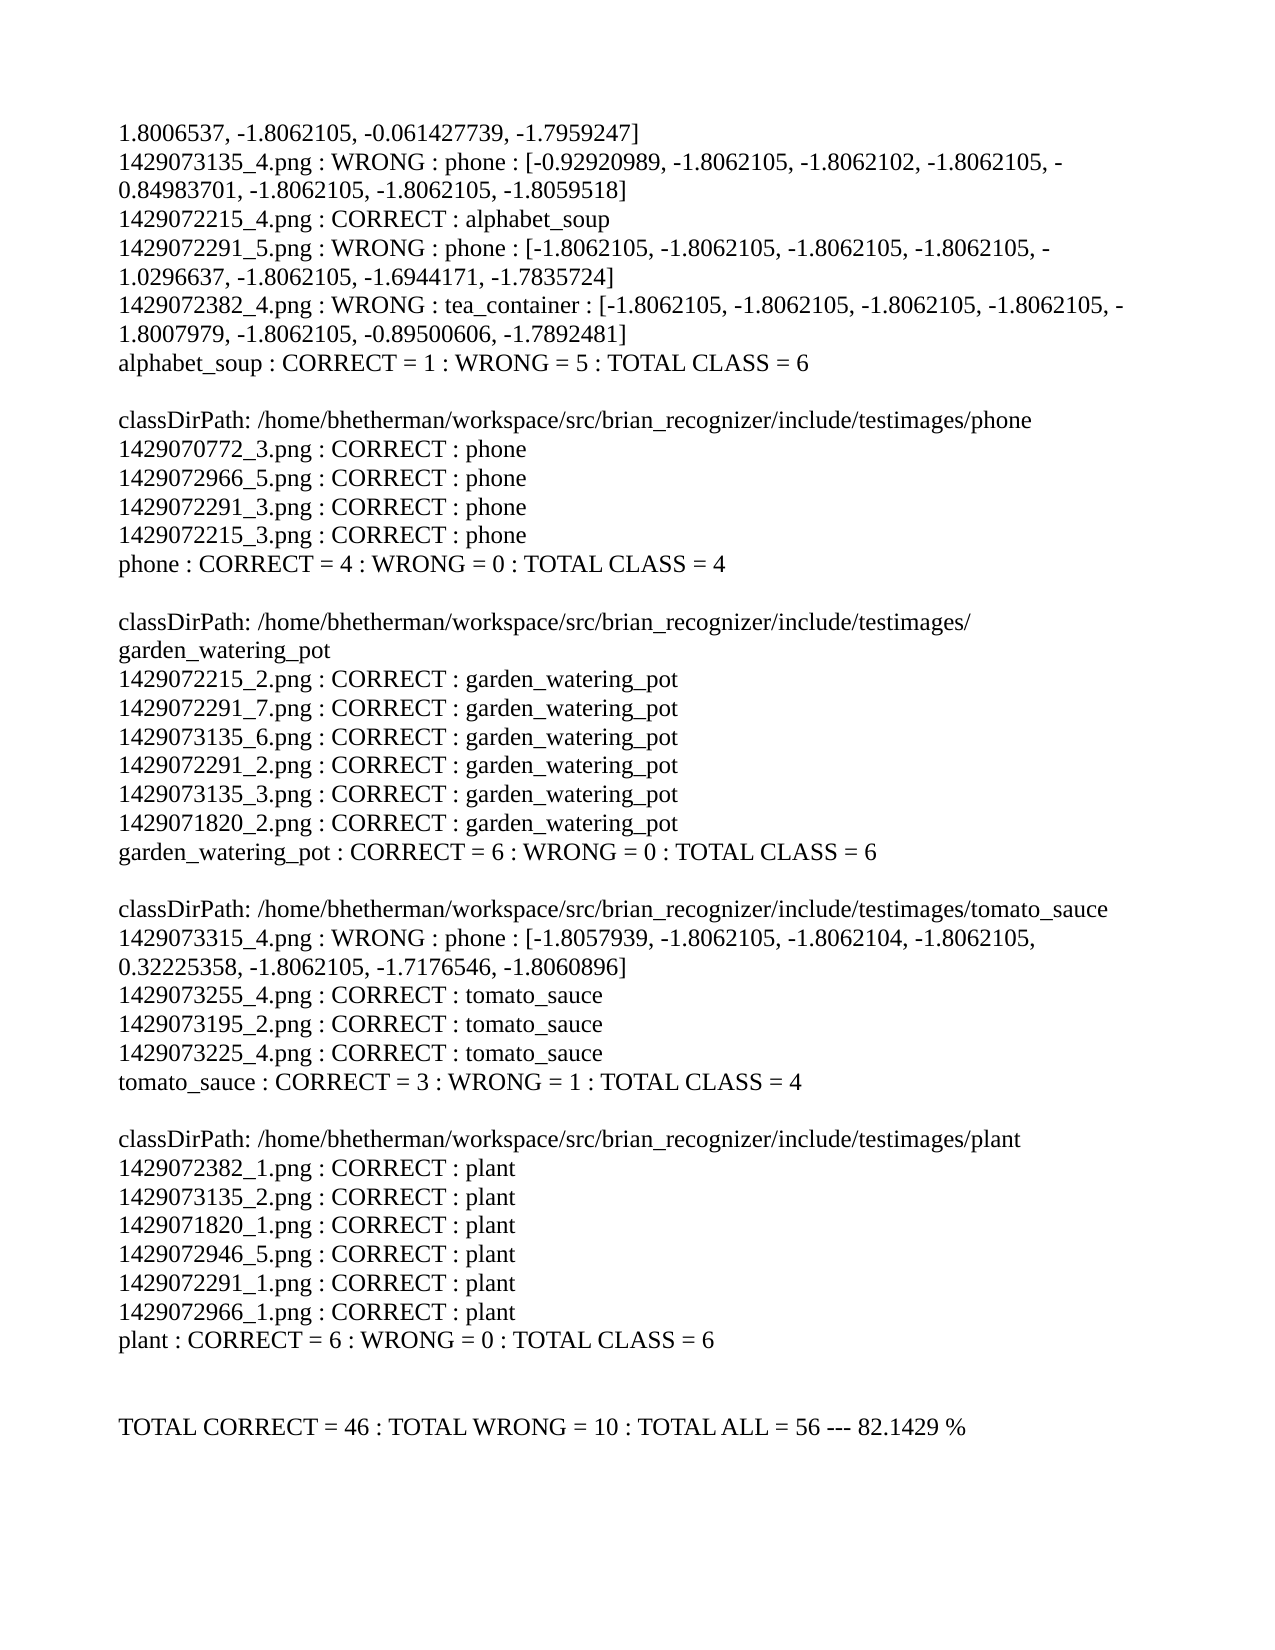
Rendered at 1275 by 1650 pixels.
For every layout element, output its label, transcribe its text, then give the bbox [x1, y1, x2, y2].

text 1429072291_2.png : CORRECT : garden_watering_pot [118, 751, 1157, 779]
text 1429073315_4.png : WRONG : phone : [-1.8057939, -1.8062105, -1.8062104, -1.8062105, 0.32225358, -1.8062105, -1.7176546, -1.8060896] [118, 923, 1157, 981]
text TOTAL CORRECT = 46 : TOTAL WRONG = 10 : TOTAL ALL = 56 --- 82.1429 % [118, 1412, 1157, 1441]
text 1429070772_3.png : CORRECT : phone [118, 434, 1157, 463]
text alphabet_soup : CORRECT = 1 : WRONG = 5 : TOTAL CLASS = 6 [118, 348, 1157, 377]
text 1429072215_4.png : CORRECT : alphabet_soup [118, 204, 1157, 233]
text tomato_sauce : CORRECT = 3 : WRONG = 1 : TOTAL CLASS = 4 [118, 1067, 1157, 1096]
text 1429072215_3.png : CORRECT : phone [118, 521, 1157, 549]
text -1.8006537, -1.8062105, -0.061427739, -1.7959247] [118, 118, 1157, 147]
text 1429073135_2.png : CORRECT : plant [118, 1182, 1157, 1211]
text garden_watering_pot : CORRECT = 6 : WRONG = 0 : TOTAL CLASS = 6 [118, 837, 1157, 866]
text classDirPath: /home/bhetherman/workspace/src/brian_recognizer/include/testimages/plant [118, 1124, 1157, 1153]
text classDirPath: /home/bhetherman/workspace/src/brian_recognizer/include/testimages/garden_watering_pot [118, 607, 1157, 664]
text 1429072382_1.png : CORRECT : plant [118, 1153, 1157, 1182]
text 1429071820_2.png : CORRECT : garden_watering_pot [118, 808, 1157, 837]
text 1429072291_5.png : WRONG : phone : [-1.8062105, -1.8062105, -1.8062105, -1.8062105, -1.0296637, -1.8062105, -1.6944171, -1.7835724] [118, 233, 1157, 291]
text 1429072966_5.png : CORRECT : phone [118, 463, 1157, 492]
text 1429073135_6.png : CORRECT : garden_watering_pot [118, 722, 1157, 751]
text plant : CORRECT = 6 : WRONG = 0 : TOTAL CLASS = 6 [118, 1326, 1157, 1354]
text 1429072946_5.png : CORRECT : plant [118, 1239, 1157, 1268]
text classDirPath: /home/bhetherman/workspace/src/brian_recognizer/include/testimages/tomato_sauce [118, 894, 1157, 923]
text 1429072291_3.png : CORRECT : phone [118, 492, 1157, 521]
text 1429073225_4.png : CORRECT : tomato_sauce [118, 1038, 1157, 1067]
text 1429073195_2.png : CORRECT : tomato_sauce [118, 1009, 1157, 1038]
text 1429072291_7.png : CORRECT : garden_watering_pot [118, 693, 1157, 722]
text 1429073255_4.png : CORRECT : tomato_sauce [118, 981, 1157, 1009]
text classDirPath: /home/bhetherman/workspace/src/brian_recognizer/include/testimages/phone [118, 406, 1157, 434]
text 1429073135_3.png : CORRECT : garden_watering_pot [118, 779, 1157, 808]
text 1429072215_2.png : CORRECT : garden_watering_pot [118, 664, 1157, 693]
text 1429072382_4.png : WRONG : tea_container : [-1.8062105, -1.8062105, -1.8062105, -1.8062105, -1.8007979, -1.8062105, -0.89500606, -1.7892481] [118, 291, 1157, 348]
text 1429071820_1.png : CORRECT : plant [118, 1211, 1157, 1239]
text 1429072966_1.png : CORRECT : plant [118, 1297, 1157, 1326]
text 1429072291_1.png : CORRECT : plant [118, 1268, 1157, 1297]
text phone : CORRECT = 4 : WRONG = 0 : TOTAL CLASS = 4 [118, 549, 1157, 578]
text 1429073135_4.png : WRONG : phone : [-0.92920989, -1.8062105, -1.8062102, -1.8062105, -0.84983701, -1.8062105, -1.8062105, -1.8059518] [118, 147, 1157, 204]
